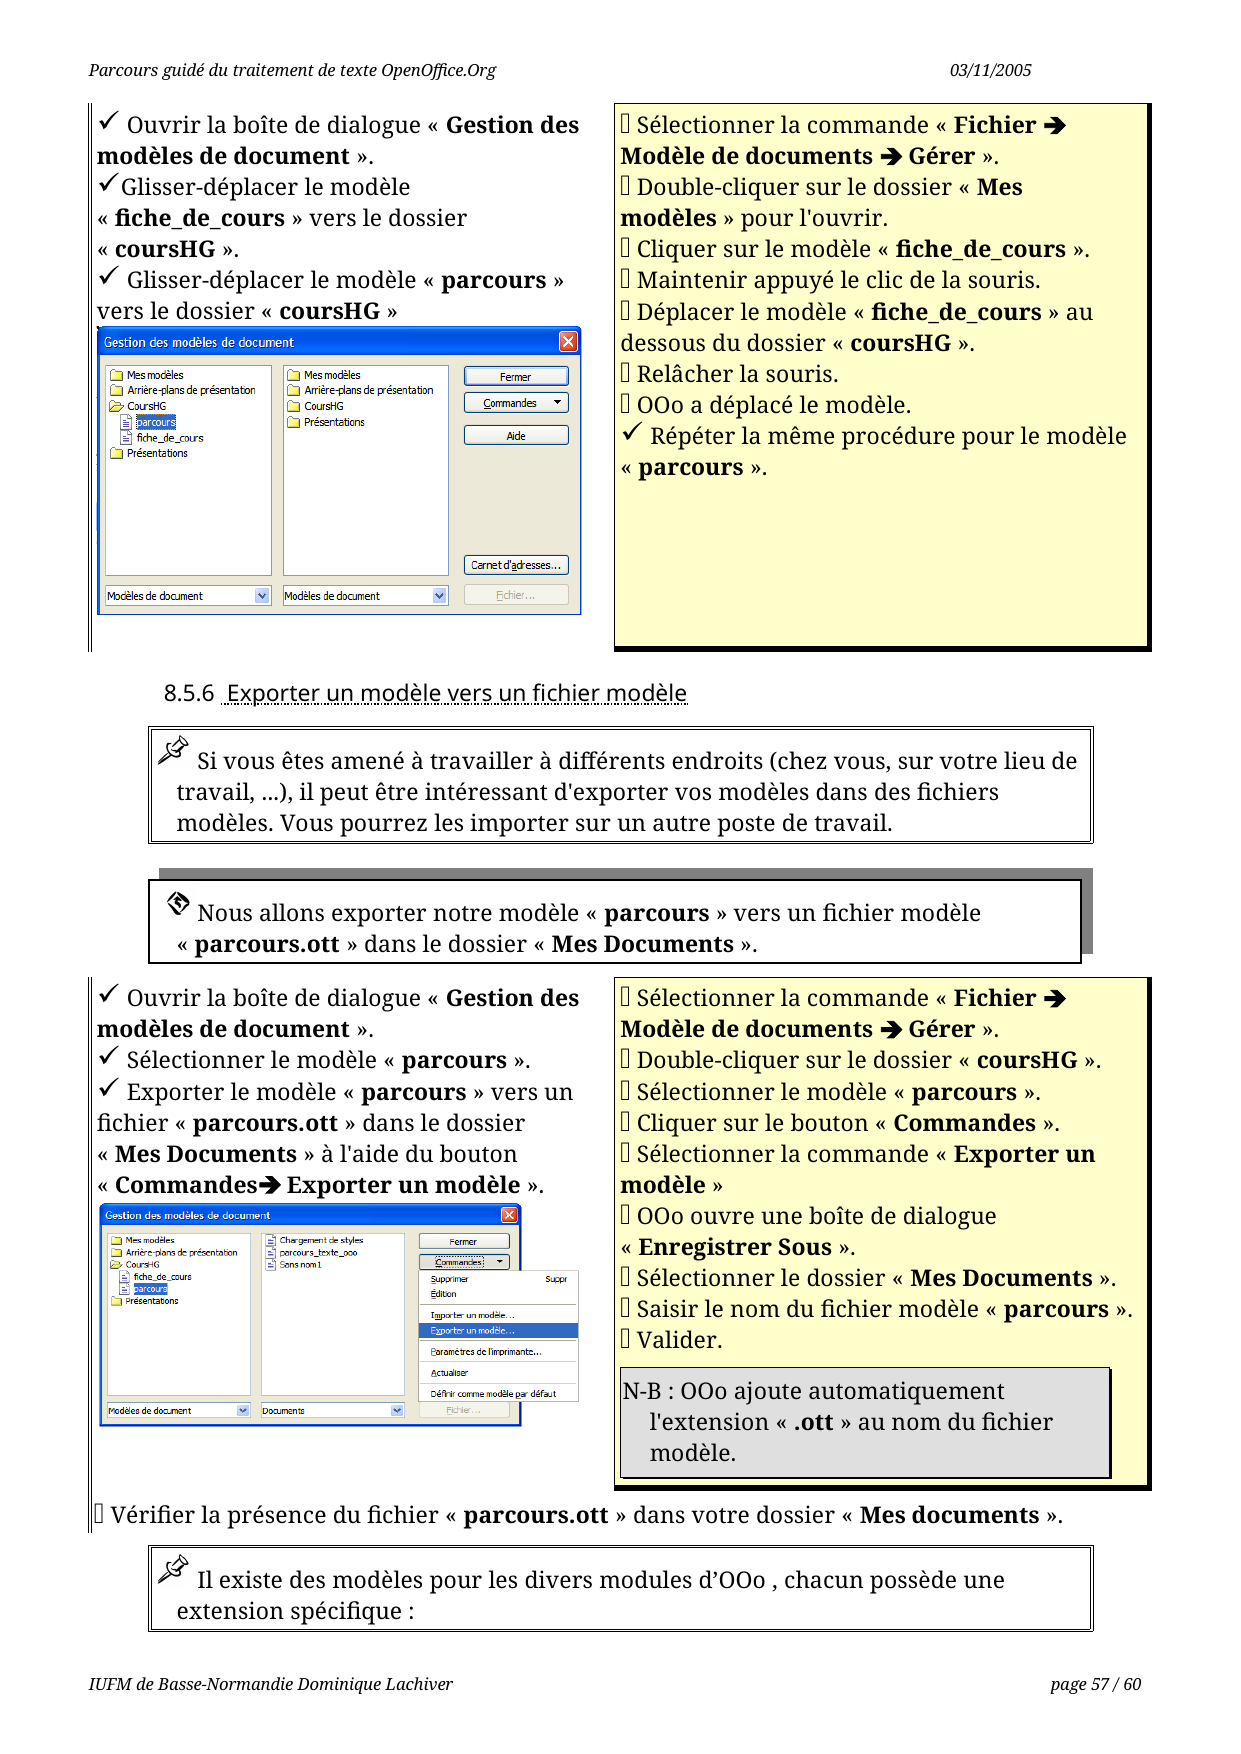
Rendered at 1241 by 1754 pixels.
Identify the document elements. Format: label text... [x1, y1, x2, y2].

picture [96, 1199, 582, 1430]
picture [159, 883, 197, 922]
subtitle Exporter un modèle vers un fichier modèle [163, 677, 1152, 708]
table_header [92, 1200, 587, 1491]
text  Vérifier la présence du fichier « parcours.ott » dans votre dossier « Mes documents ». [92, 1491, 1152, 1533]
table_header [587, 103, 614, 652]
table_header  Ouvrir la boîte de dialogue « Gestion des modèles de document ».  Sélectionner le modèle « parcours ».  Exporter le modèle « parcours » vers un fichier « parcours.ott » dans le dossier « Mes Documents » à l'aide du bouton « Commandes Exporter un modèle ». [92, 977, 587, 1199]
table_header [587, 977, 614, 1491]
table_header  Ouvrir la boîte de dialogue « Gestion des modèles de document ». Glisser-déplacer le modèle « fiche_de_cours » vers le dossier « coursHG ».  Glisser-déplacer le modèle « parcours » vers le dossier « coursHG » [92, 103, 587, 652]
picture [153, 1550, 192, 1589]
table_header  Sélectionner la commande « Fichier  Modèle de documents  Gérer ».  Double-cliquer sur le dossier « Mes modèles » pour l'ouvrir.  Cliquer sur le modèle « fiche_de_cours ».  Maintenir appuyé le clic de la souris.  Déplacer le modèle « fiche_de_cours » au dessous du dossier « coursHG ».  Relâcher la souris.  OOo a déplacé le modèle.  Répéter la même procédure pour le modèle « parcours ». [615, 104, 1147, 646]
text Nous allons exporter notre modèle « parcours » vers un fichier modèle « parcours.ott » dans le dossier « Mes Documents ». [150, 881, 1080, 962]
picture [153, 731, 192, 770]
table_header  Sélectionner la commande « Fichier  Modèle de documents  Gérer ».  Double-cliquer sur le dossier « coursHG ».  Sélectionner le modèle « parcours ».  Cliquer sur le bouton « Commandes ».  Sélectionner la commande « Exporter un modèle »  OOo ouvre une boîte de dialogue « Enregistrer Sous ».  Sélectionner le dossier « Mes Documents ».  Saisir le nom du fichier modèle « parcours ».  Valider. N-B : OOo ajoute automatiquement l'extension « .ott » au nom du fichier modèle. [615, 978, 1147, 1485]
picture [96, 326, 582, 615]
